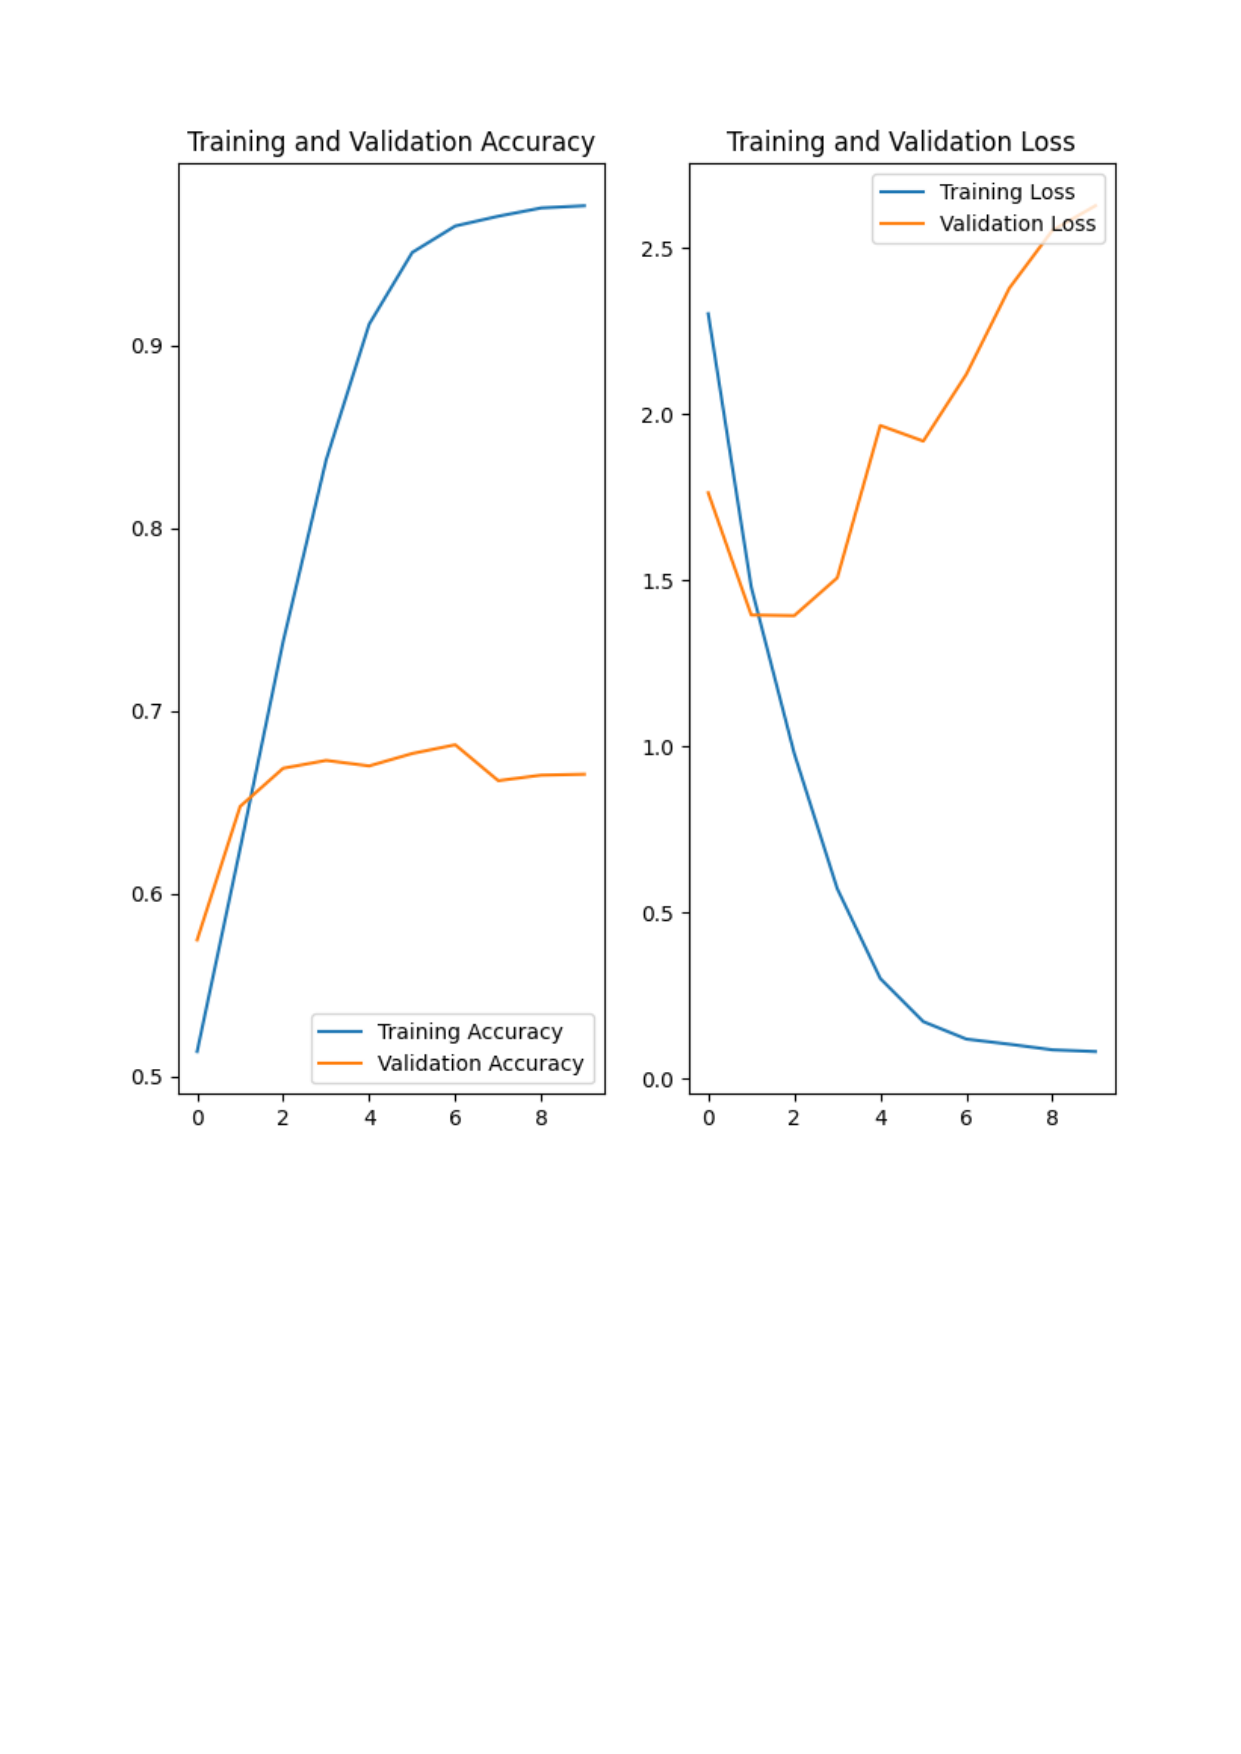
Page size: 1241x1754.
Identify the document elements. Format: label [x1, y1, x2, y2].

picture [118, 118, 1123, 1139]
